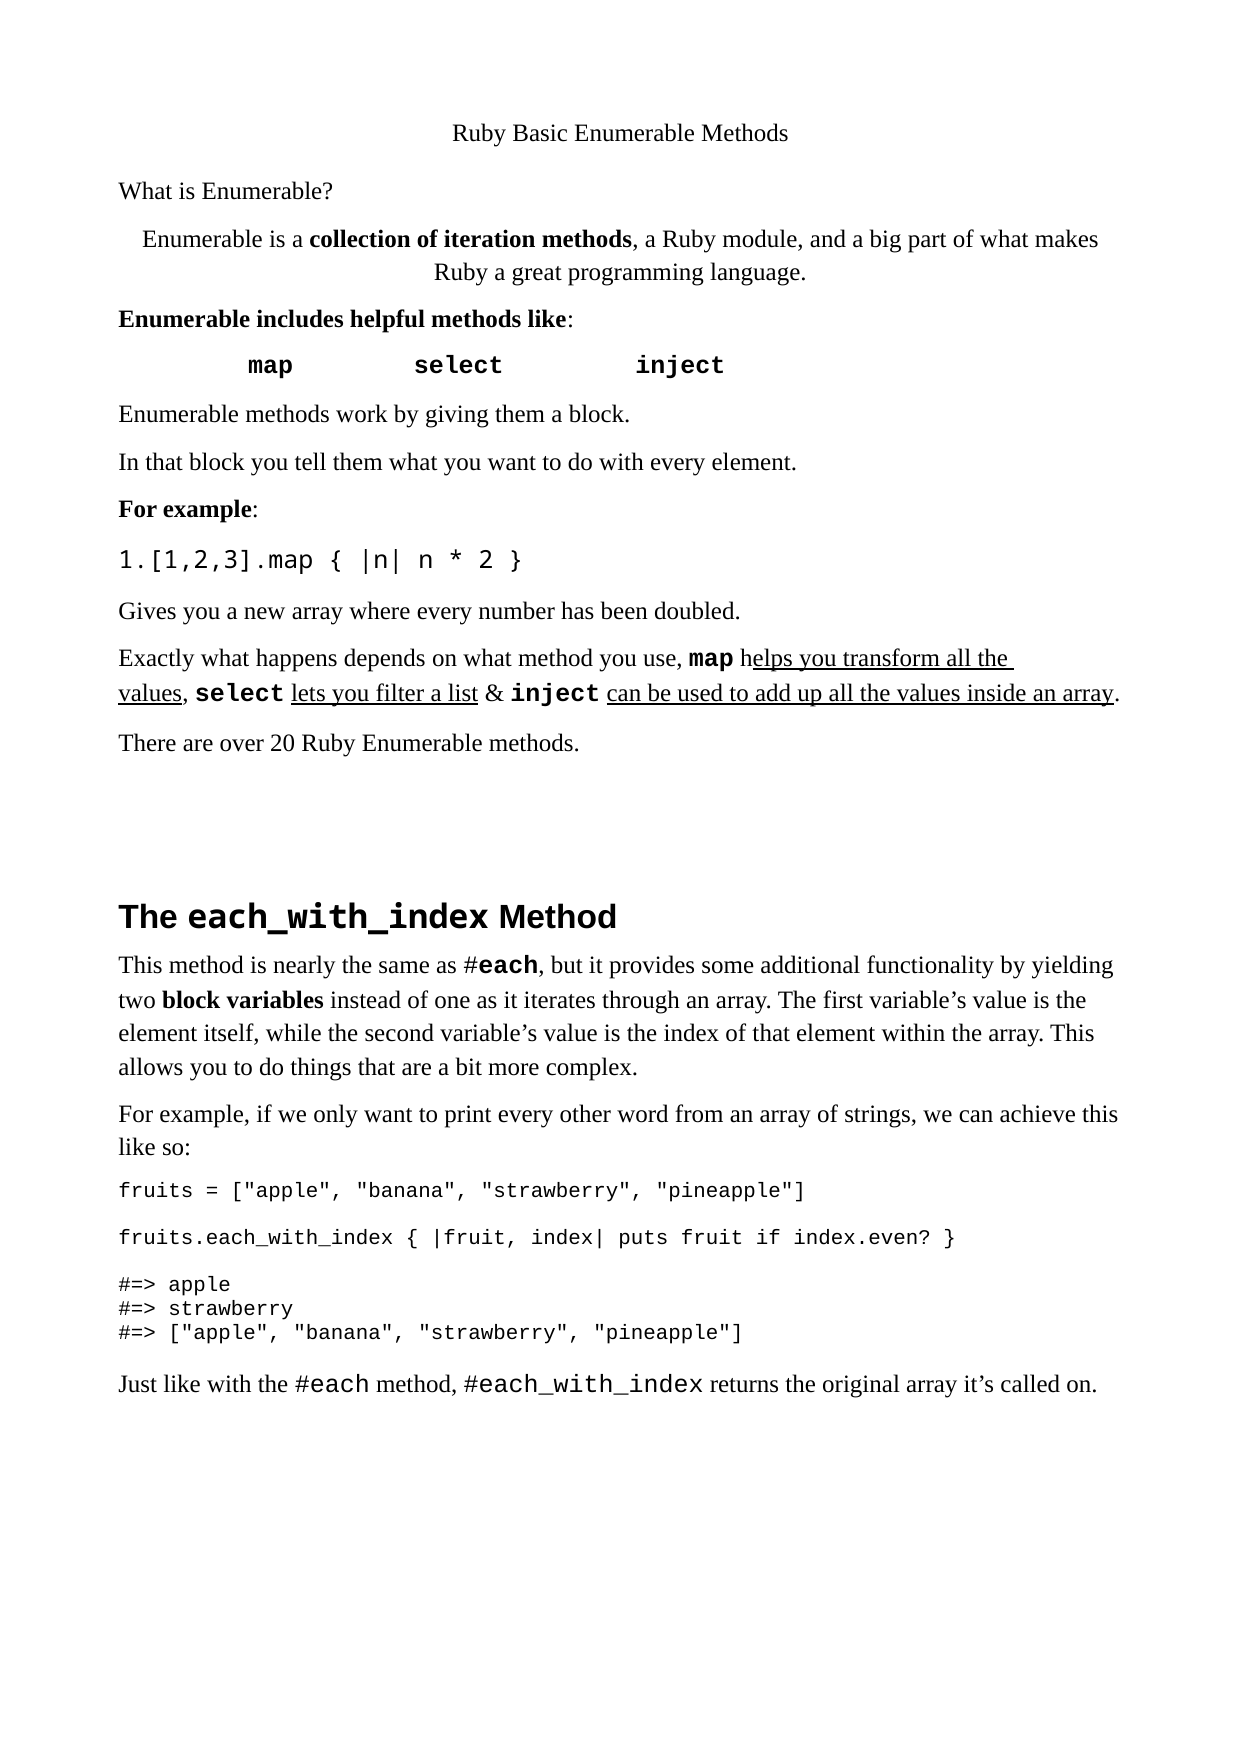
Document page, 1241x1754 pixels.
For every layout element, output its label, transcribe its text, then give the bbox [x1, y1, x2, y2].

text What is Enumerable? [118, 176, 1122, 205]
list map select inject [118, 352, 1122, 381]
text Just like with the #each method, #each_with_index returns the original array it’s called on. [118, 1369, 1122, 1400]
text This method is nearly the same as #each, but it provides some additional functionality by yielding two block variables instead of one as it iterates through an array. The first variable’s value is the element itself, while the second variable’s value is the index of that element within the array. This allows you to do things that are a bit more complex. [118, 950, 1122, 1080]
text fruits.each_with_index { |fruit, index| puts fruit if index.even? } [118, 1227, 1122, 1251]
text #=> apple [118, 1274, 1122, 1298]
text Exactly what happens depends on what method you use, map helps you transform all the values, select lets you filter a list & inject can be used to add up all the values inside an array. [118, 643, 1122, 709]
text In that block you tell them what you want to do with every element. [118, 447, 1122, 476]
text #=> strawberry [118, 1298, 1122, 1322]
text Enumerable methods work by giving them a block. [118, 399, 1122, 428]
text #=> ["apple", "banana", "strawberry", "pineapple"] [118, 1322, 1122, 1345]
text Gives you a new array where every number has been doubled. [118, 596, 1122, 624]
text For example, if we only want to print every other word from an array of strings, we can achieve this like so: [118, 1099, 1122, 1161]
text fruits = ["apple", "banana", "strawberry", "pineapple"] [118, 1180, 1122, 1203]
list [1,2,3].map { |n| n * 2 } [118, 542, 1122, 576]
text There are over 20 Ruby Enumerable methods. [118, 728, 1122, 757]
text Enumerable includes helpful methods like: [118, 304, 1122, 333]
text Enumerable is a collection of iteration methods, a Ruby module, and a big part of what makes Ruby a great programming language. [118, 224, 1122, 286]
text For example: [118, 494, 1122, 523]
subtitle The each_with_index Method [118, 892, 1122, 938]
